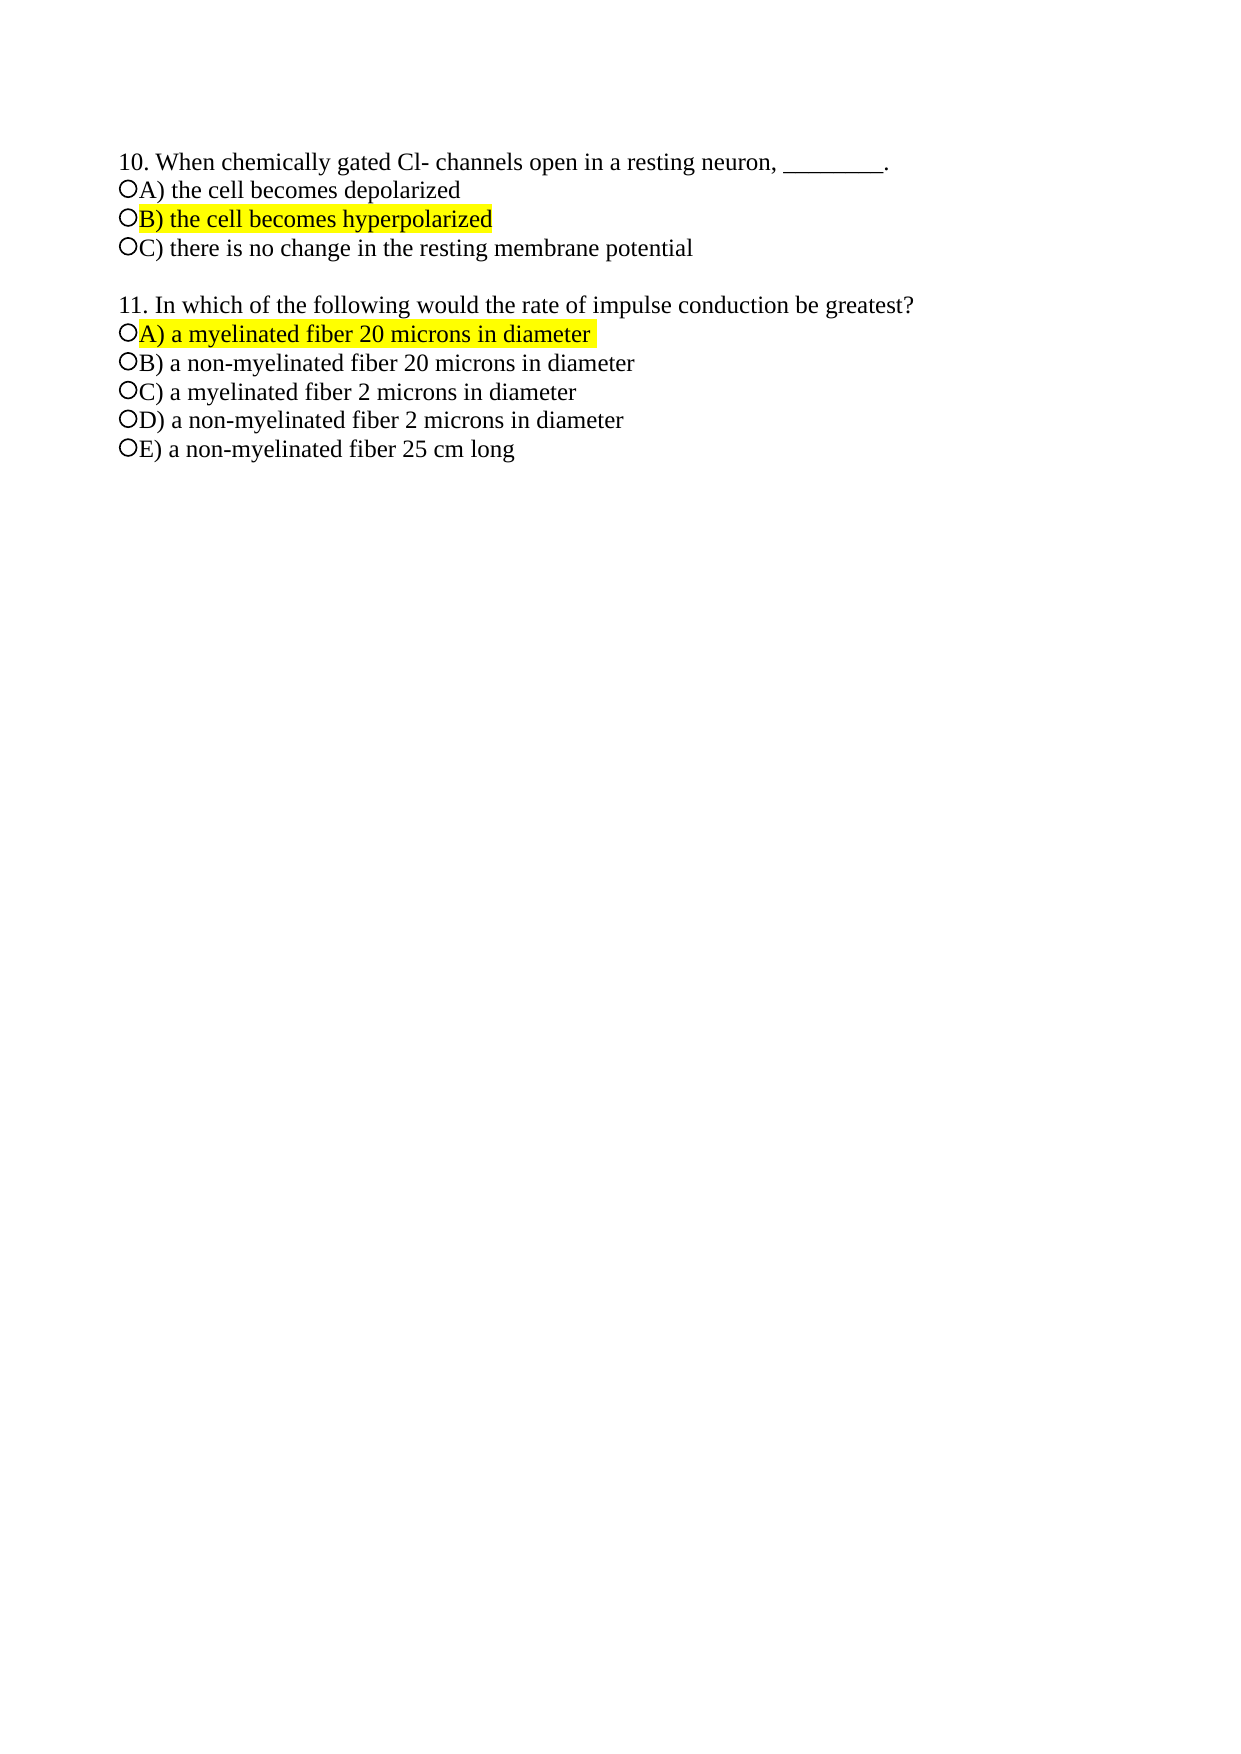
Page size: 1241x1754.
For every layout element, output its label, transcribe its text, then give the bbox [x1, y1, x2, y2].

text B) the cell becomes hyperpolarized [118, 204, 1122, 233]
text D) a non-myelinated fiber 2 microns in diameter [118, 406, 1122, 434]
text C) a myelinated fiber 2 microns in diameter [118, 377, 1122, 406]
text 11. In which of the following would the rate of impulse conduction be greatest? [118, 291, 1122, 319]
text 10. When chemically gated Cl- channels open in a resting neuron, ________. [118, 147, 1122, 176]
text A) a myelinated fiber 20 microns in diameter [118, 319, 1122, 348]
text B) a non-myelinated fiber 20 microns in diameter [118, 348, 1122, 377]
text A) the cell becomes depolarized [118, 176, 1122, 204]
text C) there is no change in the resting membrane potential [118, 233, 1122, 262]
text E) a non-myelinated fiber 25 cm long [118, 434, 1122, 463]
